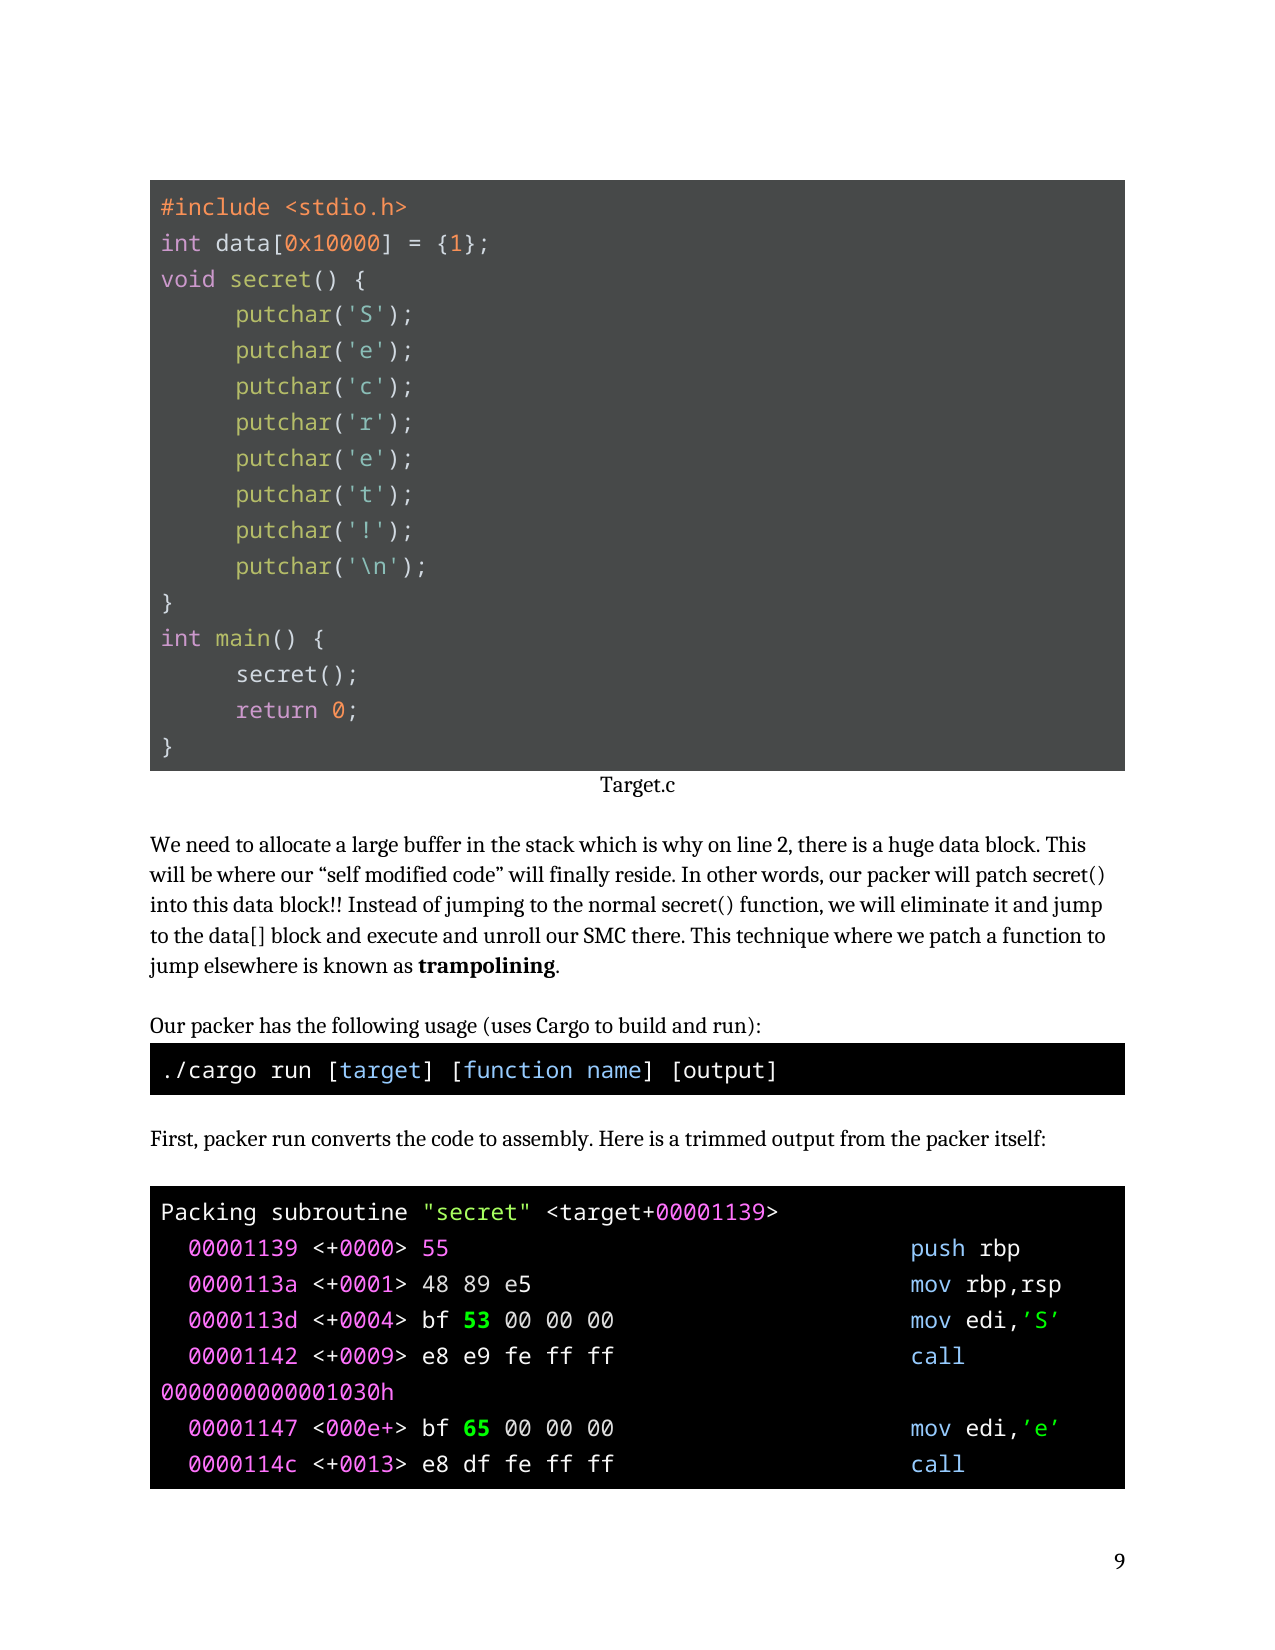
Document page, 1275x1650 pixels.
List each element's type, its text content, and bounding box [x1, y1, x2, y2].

text First, packer run converts the code to assembly. Here is a trimmed output from the packer itself: [150, 1126, 1125, 1152]
table_header #include <stdio.h> int data[0x10000] = {1}; void secret() { putchar('S'); putchar('e'); putchar('c'); putchar('r'); putchar('e'); putchar('t'); putchar('!'); putchar('\n'); } int main() { secret(); return 0; } [150, 180, 1125, 771]
table_header Packing subroutine "secret" <target+00001139> 00001139 <+0000> 55 push rbp 0000113a <+0001> 48 89 e5 mov rbp,rsp 0000113d <+0004> bf 53 00 00 00 mov edi,’S’ 00001142 <+0009> e8 e9 fe ff ff call 0000000000001030h 00001147 <000e+> bf 65 00 00 00 mov edi,’e’ 0000114c <+0013> e8 df fe ff ff call [150, 1186, 1125, 1489]
text Target.c [150, 771, 1125, 798]
text We need to allocate a large buffer in the stack which is why on line 2, there is a huge data block. This will be where our “self modified code” will finally reside. In other words, our packer will patch secret() into this data block!! Instead of jumping to the normal secret() function, we will eliminate it and jump to the data[] block and execute and unroll our SMC there. This technique where we patch a function to jump elsewhere is known as trampolining. [150, 832, 1125, 979]
table_header ./cargo run [target] [function name] [output] [150, 1043, 1125, 1095]
text Our packer has the following usage (uses Cargo to build and run): [150, 1013, 1125, 1039]
